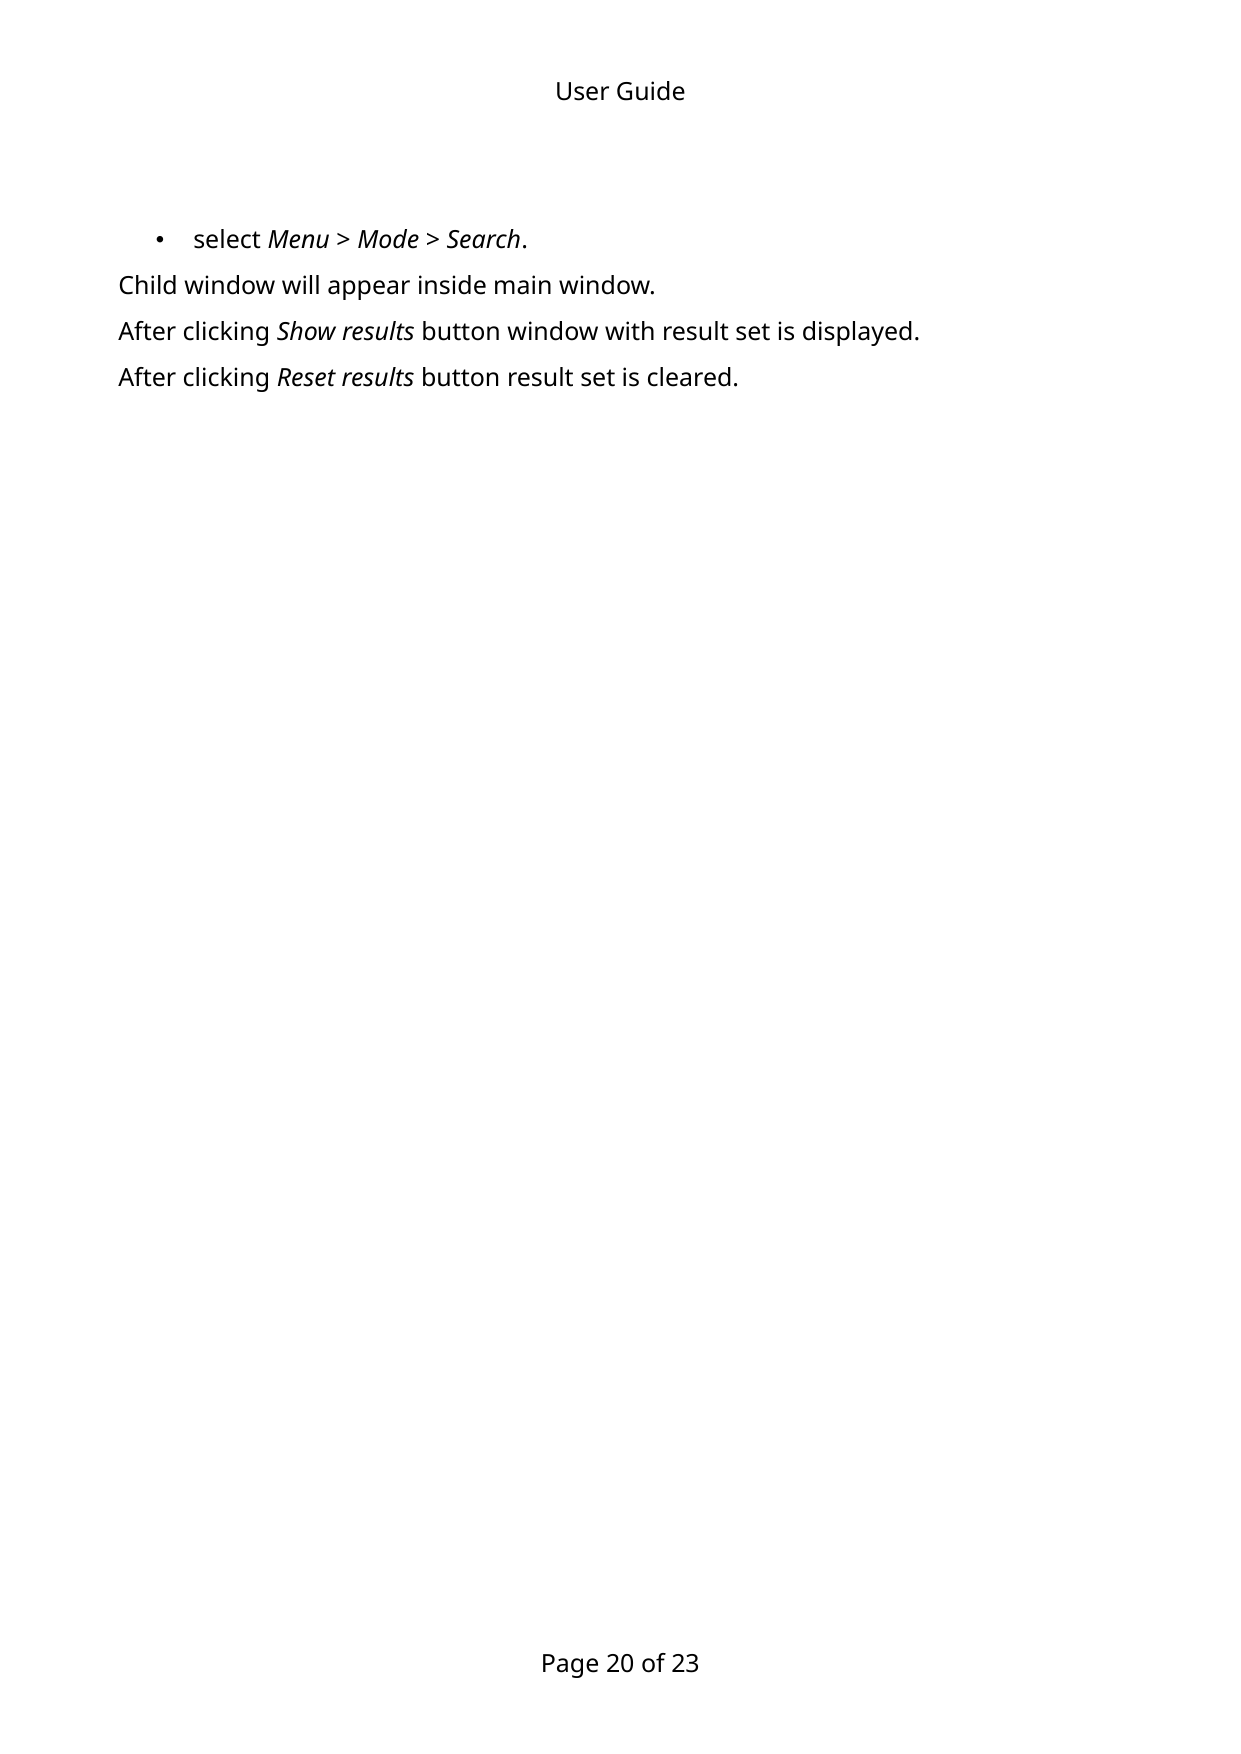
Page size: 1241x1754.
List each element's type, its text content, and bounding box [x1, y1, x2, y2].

text Child window will appear inside main window. [118, 268, 1122, 302]
text After clicking Reset results button result set is cleared. [118, 359, 1122, 393]
text After clicking Show results button window with result set is displayed. [118, 313, 1122, 347]
list select Menu > Mode > Search. [156, 222, 1122, 256]
